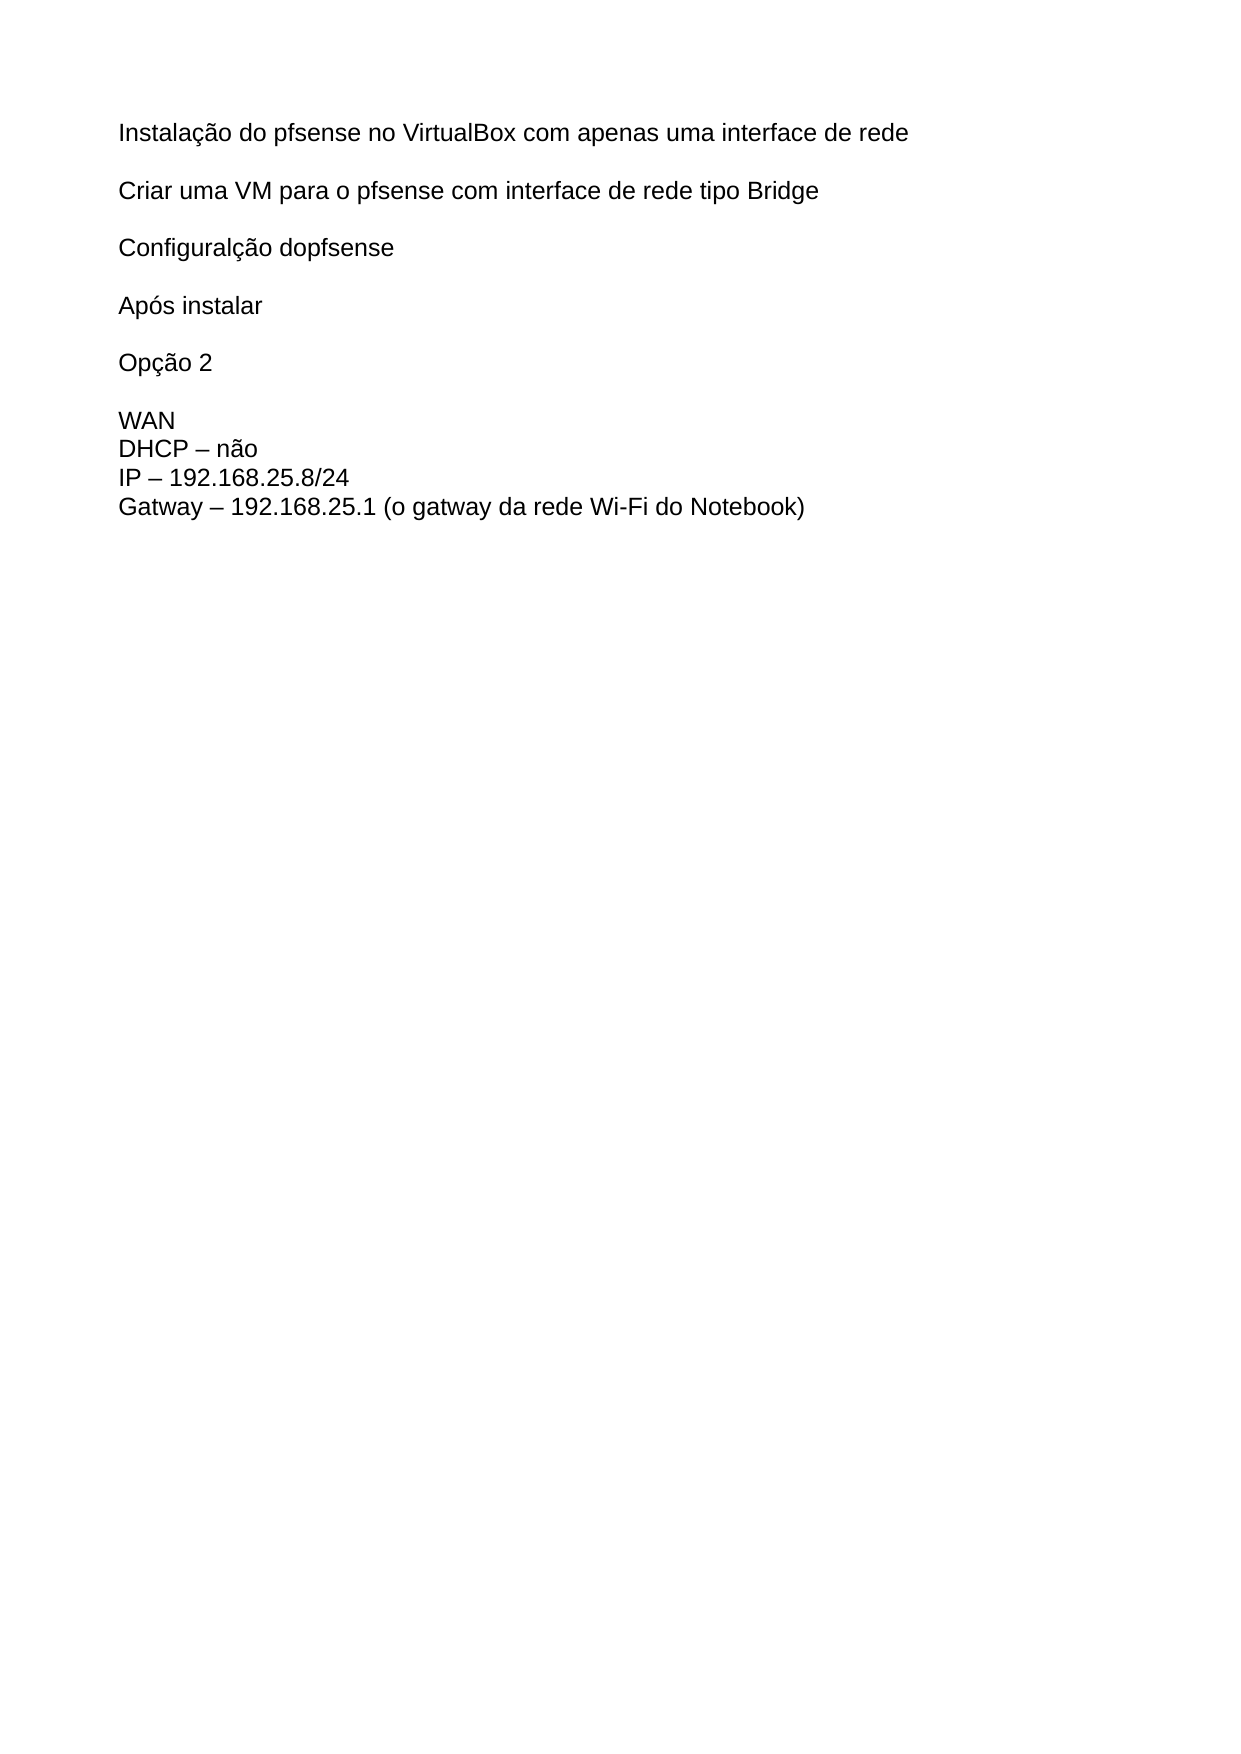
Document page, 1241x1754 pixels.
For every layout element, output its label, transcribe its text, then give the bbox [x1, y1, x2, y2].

text WAN [118, 406, 1122, 434]
text Instalação do pfsense no VirtualBox com apenas uma interface de rede [118, 118, 1122, 147]
text Após instalar [118, 291, 1122, 319]
text Criar uma VM para o pfsense com interface de rede tipo Bridge [118, 176, 1122, 204]
text Opção 2 [118, 348, 1122, 377]
text IP – 192.168.25.8/24 [118, 463, 1122, 492]
text DHCP – não [118, 434, 1122, 463]
text Configuralção dopfsense [118, 233, 1122, 262]
text Gatway – 192.168.25.1 (o gatway da rede Wi-Fi do Notebook) [118, 492, 1122, 521]
